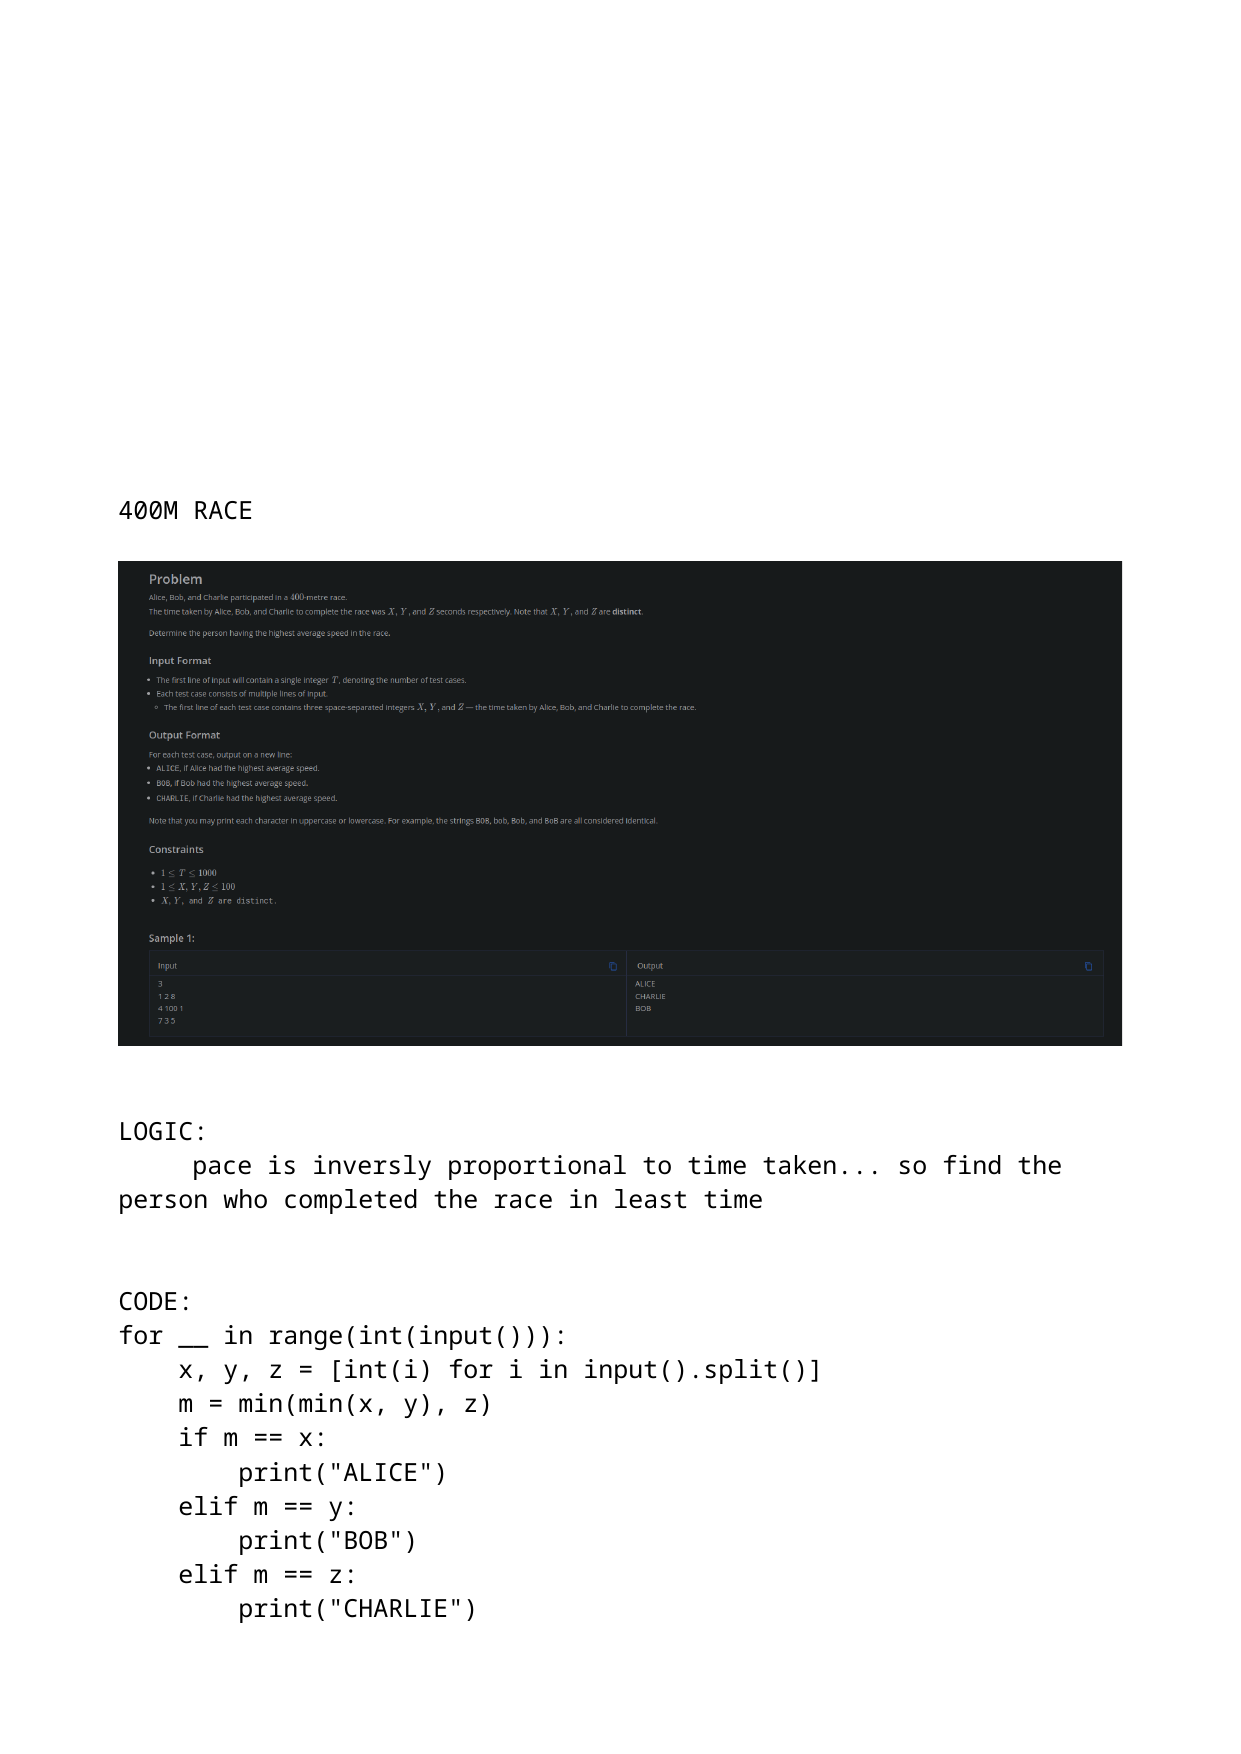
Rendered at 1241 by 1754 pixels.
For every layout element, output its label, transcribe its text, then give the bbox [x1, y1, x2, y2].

text pace is inversly proportional to time taken... so find the person who completed the race in least time [118, 1148, 1122, 1216]
text CODE: [118, 1284, 1122, 1318]
picture [118, 561, 1123, 1046]
text x, y, z = [int(i) for i in input().split()] [118, 1352, 1122, 1386]
text m = min(min(x, y), z) [118, 1386, 1122, 1420]
text 400M RACE [118, 493, 1122, 527]
text print("BOB") [118, 1522, 1122, 1556]
text elif m == y: [118, 1488, 1122, 1522]
text print("CHARLIE") [118, 1590, 1122, 1624]
text LOGIC: [118, 1113, 1122, 1148]
text print("ALICE") [118, 1454, 1122, 1488]
text elif m == z: [118, 1556, 1122, 1590]
text for __ in range(int(input())): [118, 1318, 1122, 1352]
text if m == x: [118, 1420, 1122, 1454]
